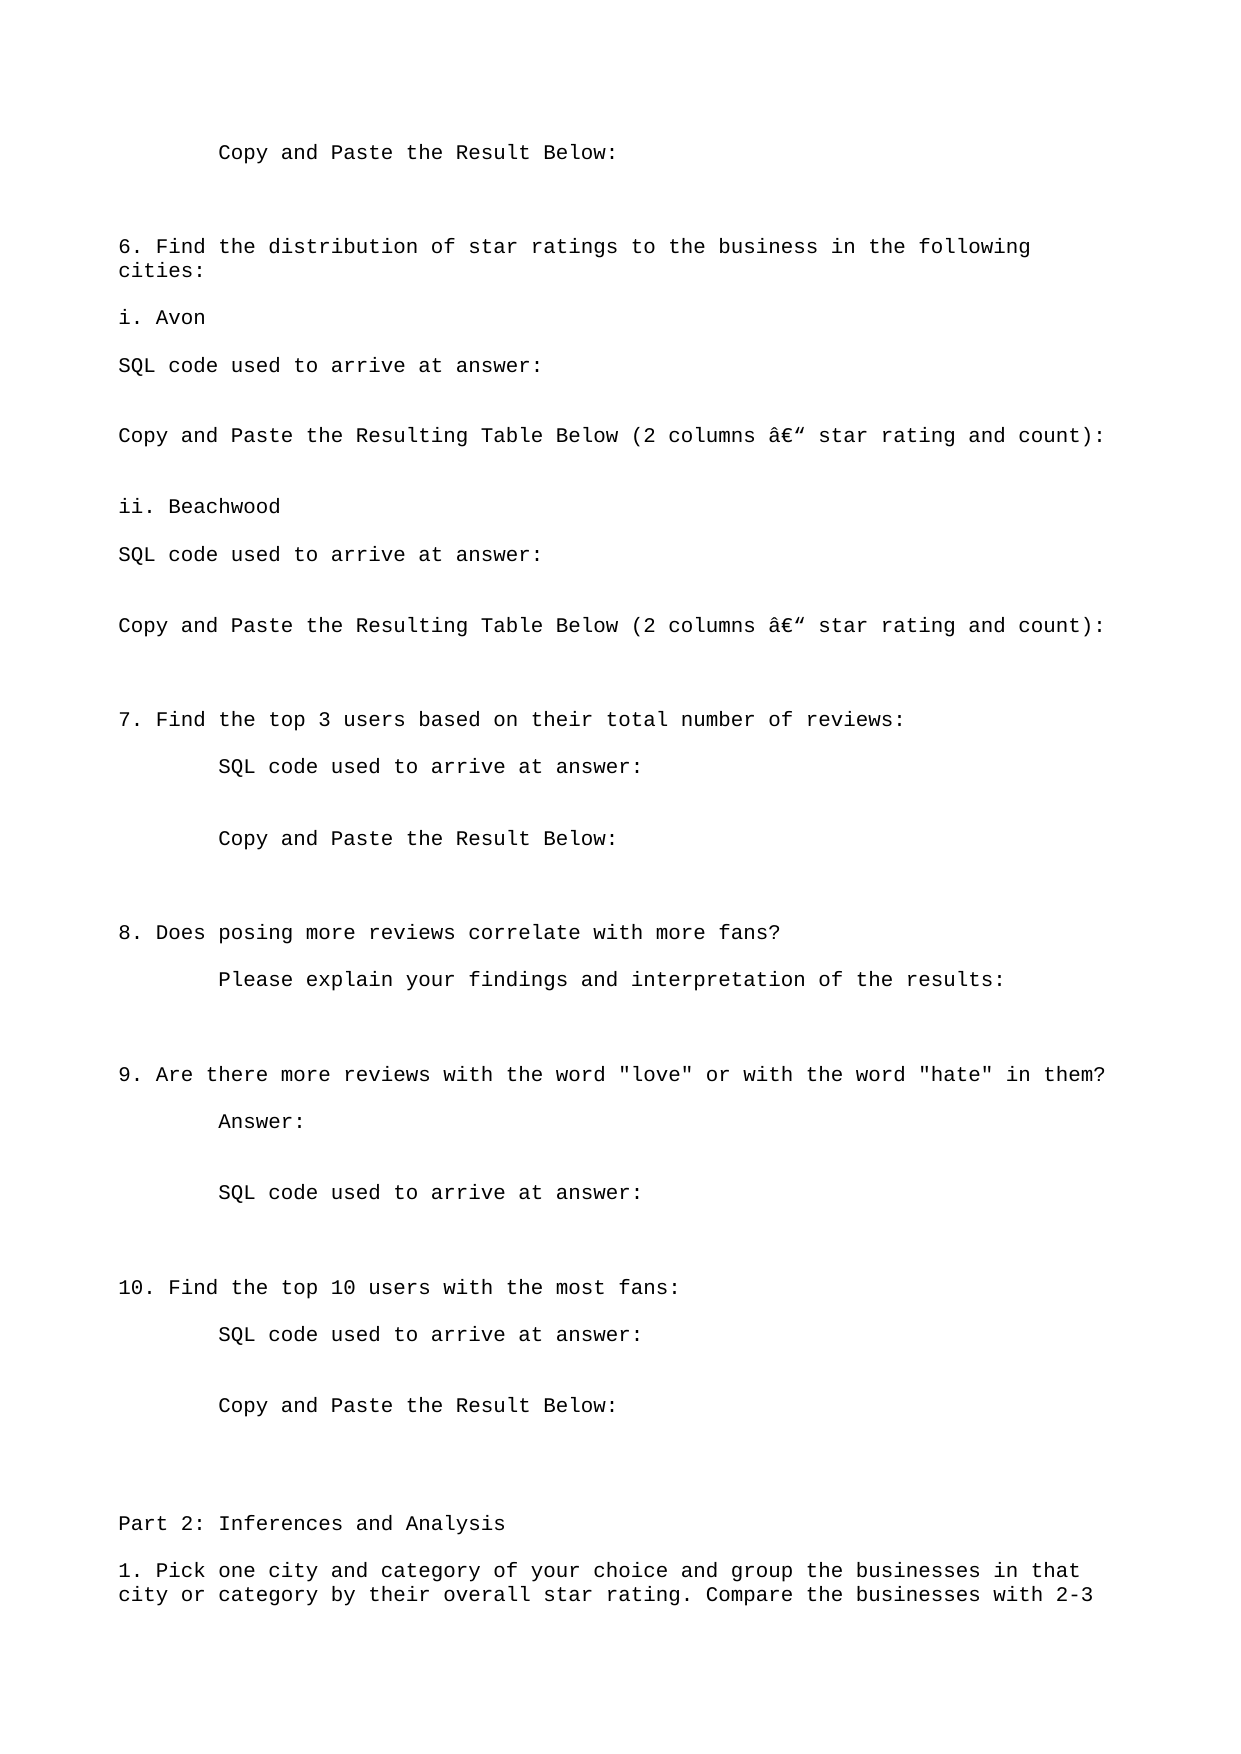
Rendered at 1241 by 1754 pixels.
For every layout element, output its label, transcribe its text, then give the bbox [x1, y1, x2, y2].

text SQL code used to arrive at answer: [118, 1182, 1122, 1206]
text Part 2: Inferences and Analysis [118, 1513, 1122, 1537]
text Copy and Paste the Result Below: [118, 827, 1122, 851]
text SQL code used to arrive at answer: [118, 1324, 1122, 1348]
text SQL code used to arrive at answer: [118, 544, 1122, 567]
text 6. Find the distribution of star ratings to the business in the following cities: [118, 236, 1122, 284]
text Copy and Paste the Result Below: [118, 1395, 1122, 1419]
text Copy and Paste the Result Below: [118, 142, 1122, 165]
text Copy and Paste the Resulting Table Below (2 columns â€“ star rating and count): [118, 615, 1122, 638]
text i. Avon [118, 307, 1122, 331]
text 1. Pick one city and category of your choice and group the businesses in that city or category by their overall star rating. Compare the businesses with 2-3 [118, 1561, 1122, 1608]
text Please explain your findings and interpretation of the results: [118, 969, 1122, 993]
text 10. Find the top 10 users with the most fans: [118, 1277, 1122, 1300]
text 8. Does posing more reviews correlate with more fans? [118, 922, 1122, 946]
text SQL code used to arrive at answer: [118, 354, 1122, 378]
text SQL code used to arrive at answer: [118, 757, 1122, 780]
text ii. Beachwood [118, 496, 1122, 520]
text 9. Are there more reviews with the word "love" or with the word "hate" in them? [118, 1064, 1122, 1088]
text Copy and Paste the Resulting Table Below (2 columns â€“ star rating and count): [118, 426, 1122, 449]
text 7. Find the top 3 users based on their total number of reviews: [118, 709, 1122, 733]
text Answer: [118, 1111, 1122, 1135]
